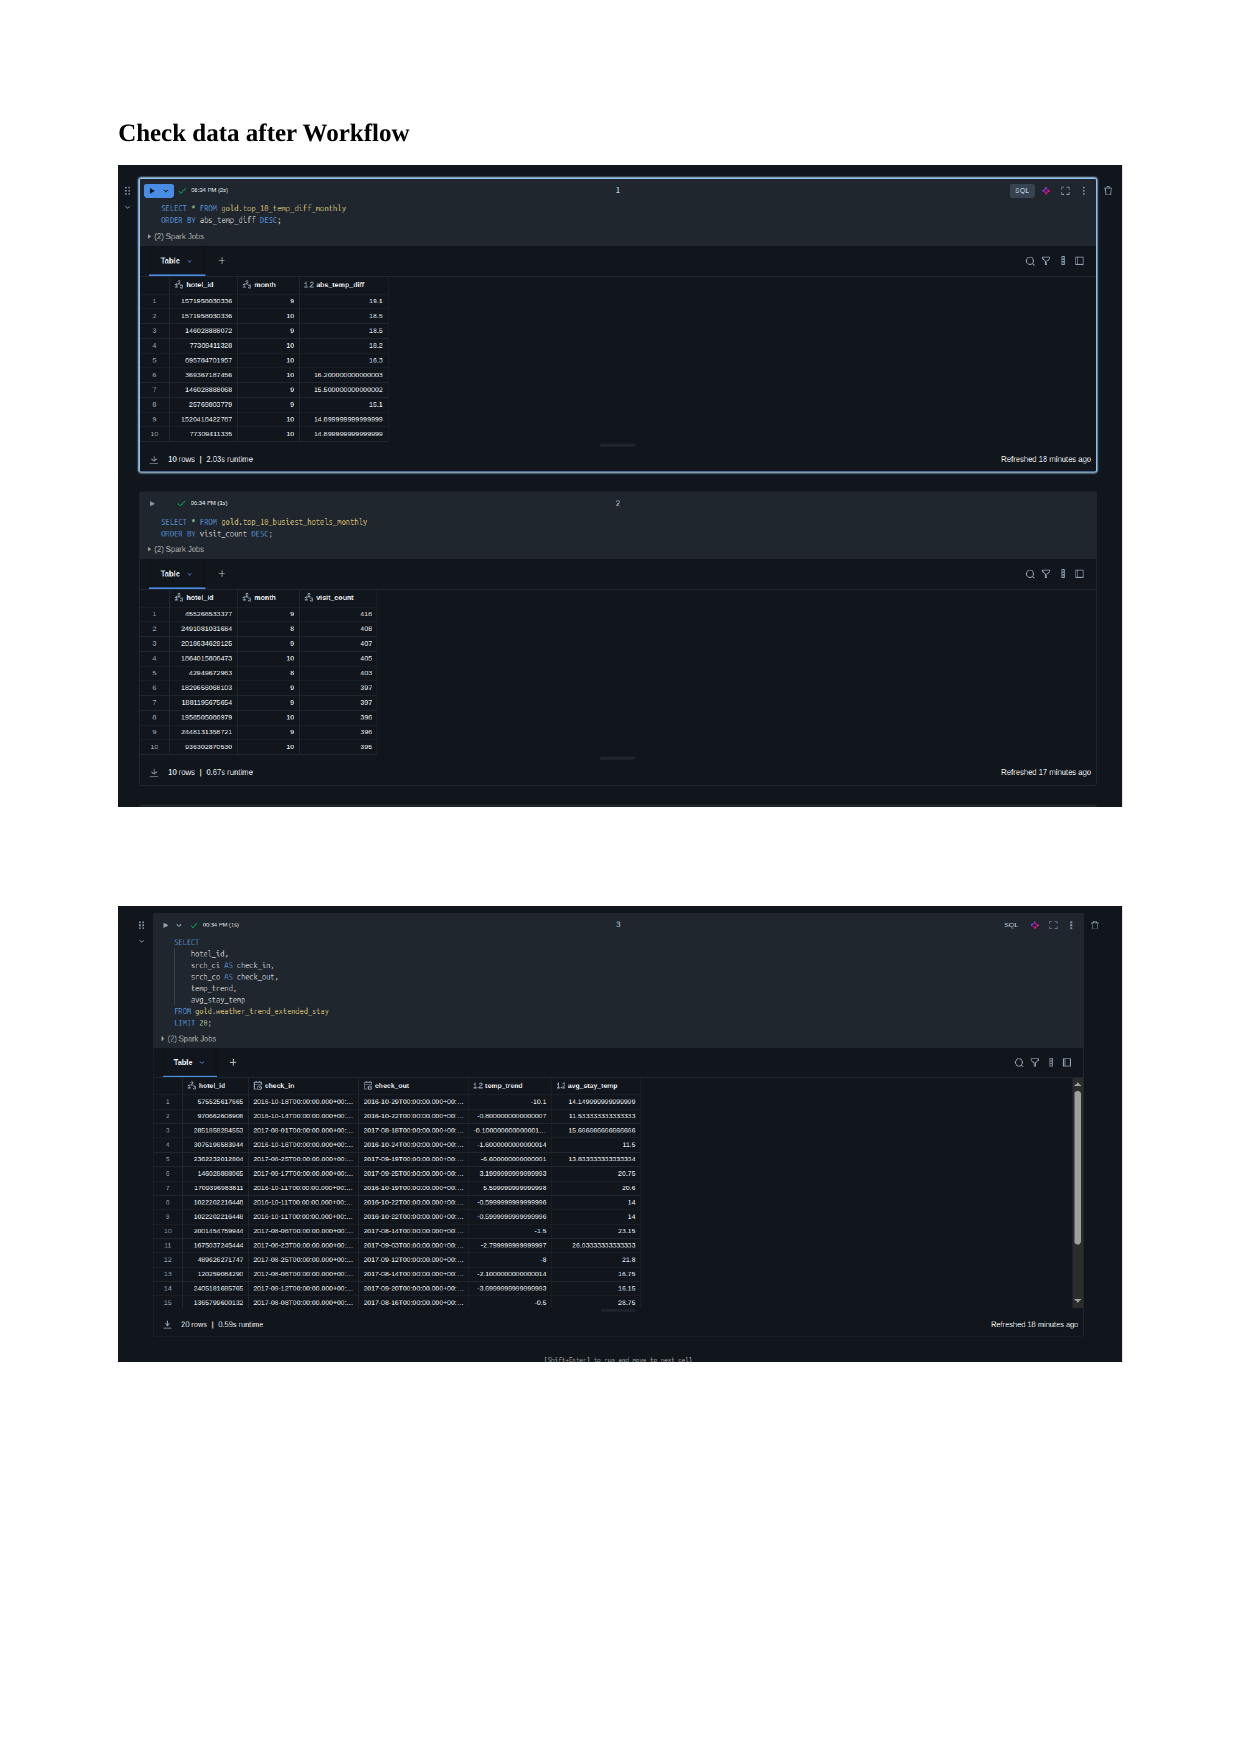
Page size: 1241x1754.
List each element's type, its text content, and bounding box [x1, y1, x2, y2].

picture [118, 165, 1123, 807]
picture [118, 906, 1123, 1362]
text Check data after Workflow [118, 118, 1122, 147]
